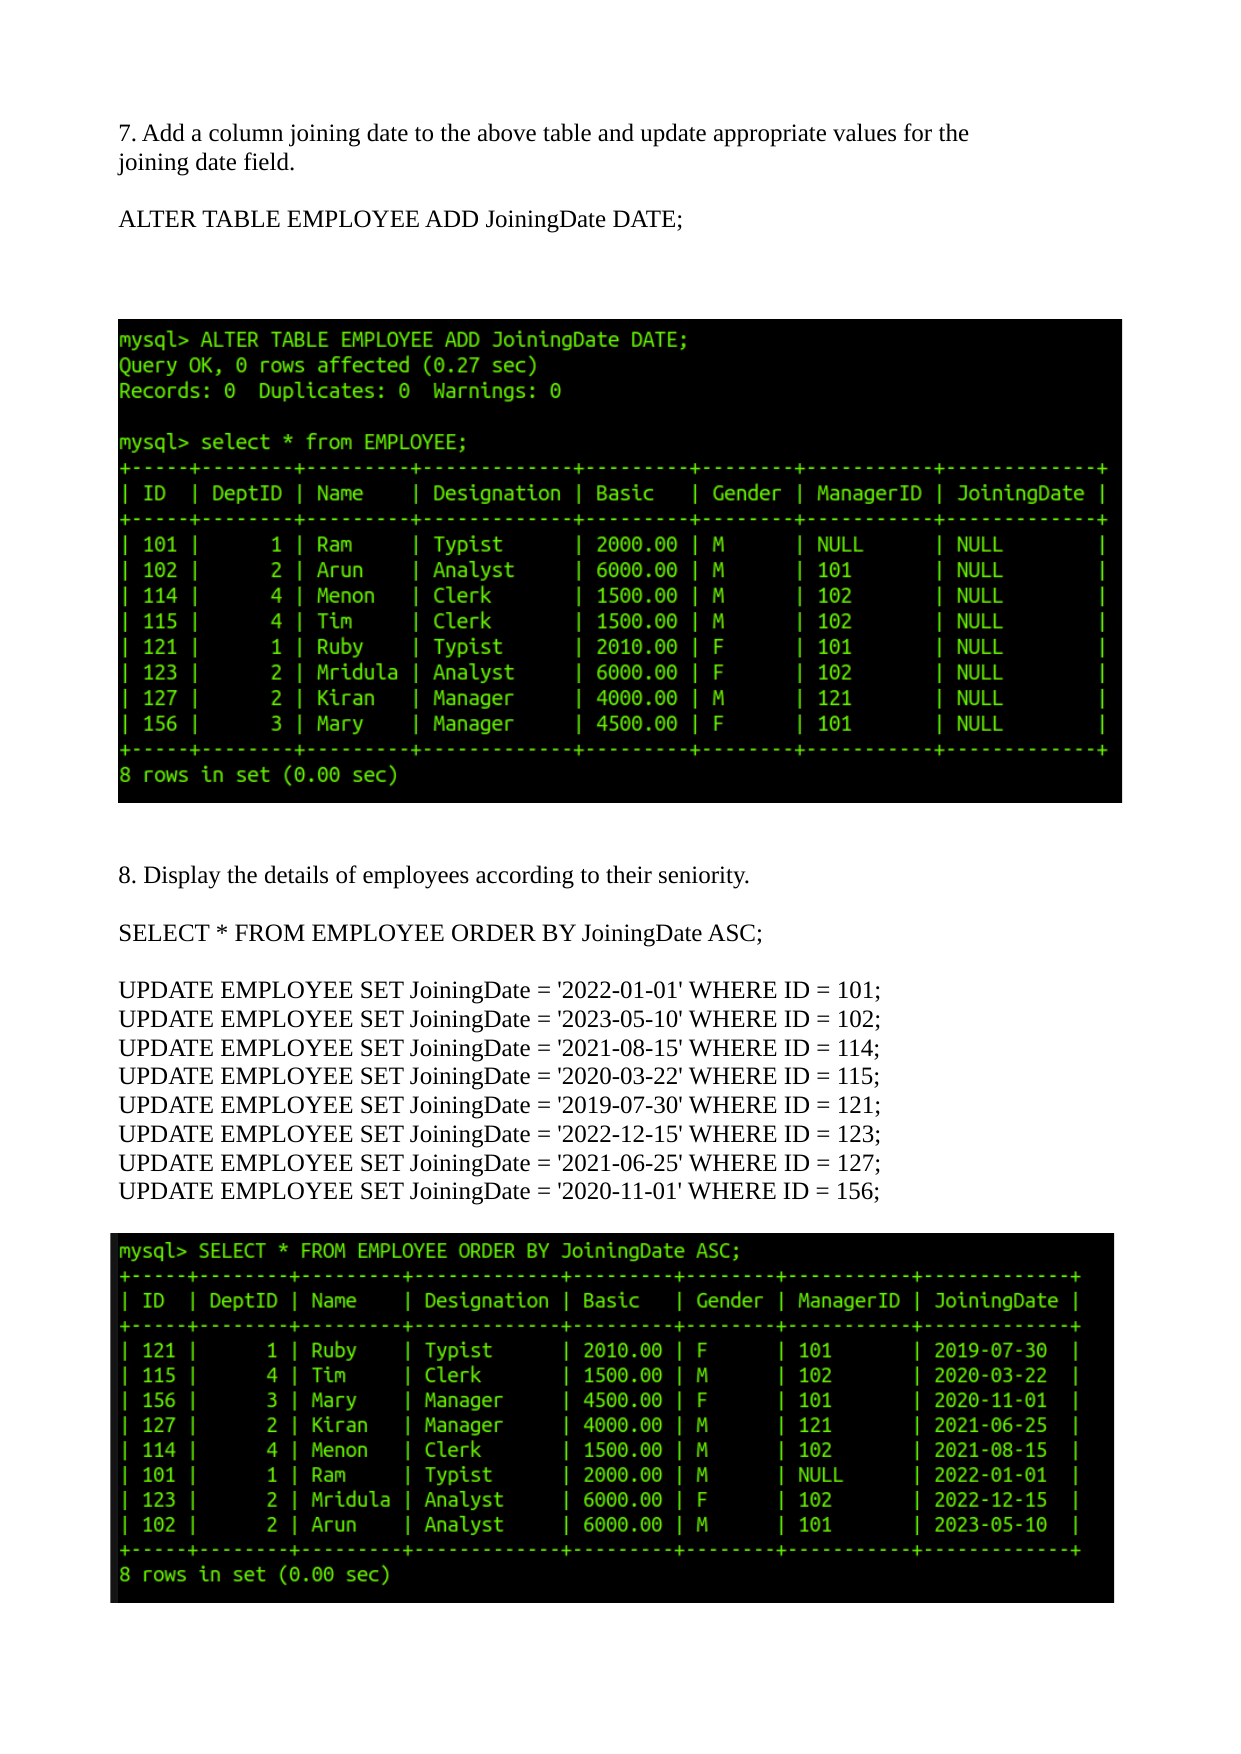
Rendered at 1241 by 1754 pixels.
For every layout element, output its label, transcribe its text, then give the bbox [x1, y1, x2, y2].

text ALTER TABLE EMPLOYEE ADD JoiningDate DATE; [118, 204, 1122, 233]
text 7. Add a column joining date to the above table and update appropriate values for the [118, 118, 1122, 147]
text UPDATE EMPLOYEE SET JoiningDate = '2022-12-15' WHERE ID = 123; [118, 1119, 1122, 1148]
text UPDATE EMPLOYEE SET JoiningDate = '2022-01-01' WHERE ID = 101; [118, 975, 1122, 1004]
text UPDATE EMPLOYEE SET JoiningDate = '2020-03-22' WHERE ID = 115; [118, 1061, 1122, 1090]
text joining date field. [118, 147, 1122, 176]
text UPDATE EMPLOYEE SET JoiningDate = '2020-11-01' WHERE ID = 156; [118, 1176, 1122, 1205]
picture [118, 319, 1123, 803]
text UPDATE EMPLOYEE SET JoiningDate = '2021-08-15' WHERE ID = 114; [118, 1033, 1122, 1061]
text 8. Display the details of employees according to their seniority. [118, 860, 1122, 889]
text UPDATE EMPLOYEE SET JoiningDate = '2021-06-25' WHERE ID = 127; [118, 1148, 1122, 1176]
text SELECT * FROM EMPLOYEE ORDER BY JoiningDate ASC; [118, 918, 1122, 946]
text UPDATE EMPLOYEE SET JoiningDate = '2023-05-10' WHERE ID = 102; [118, 1004, 1122, 1033]
text UPDATE EMPLOYEE SET JoiningDate = '2019-07-30' WHERE ID = 121; [118, 1090, 1122, 1119]
picture [110, 1233, 1115, 1603]
